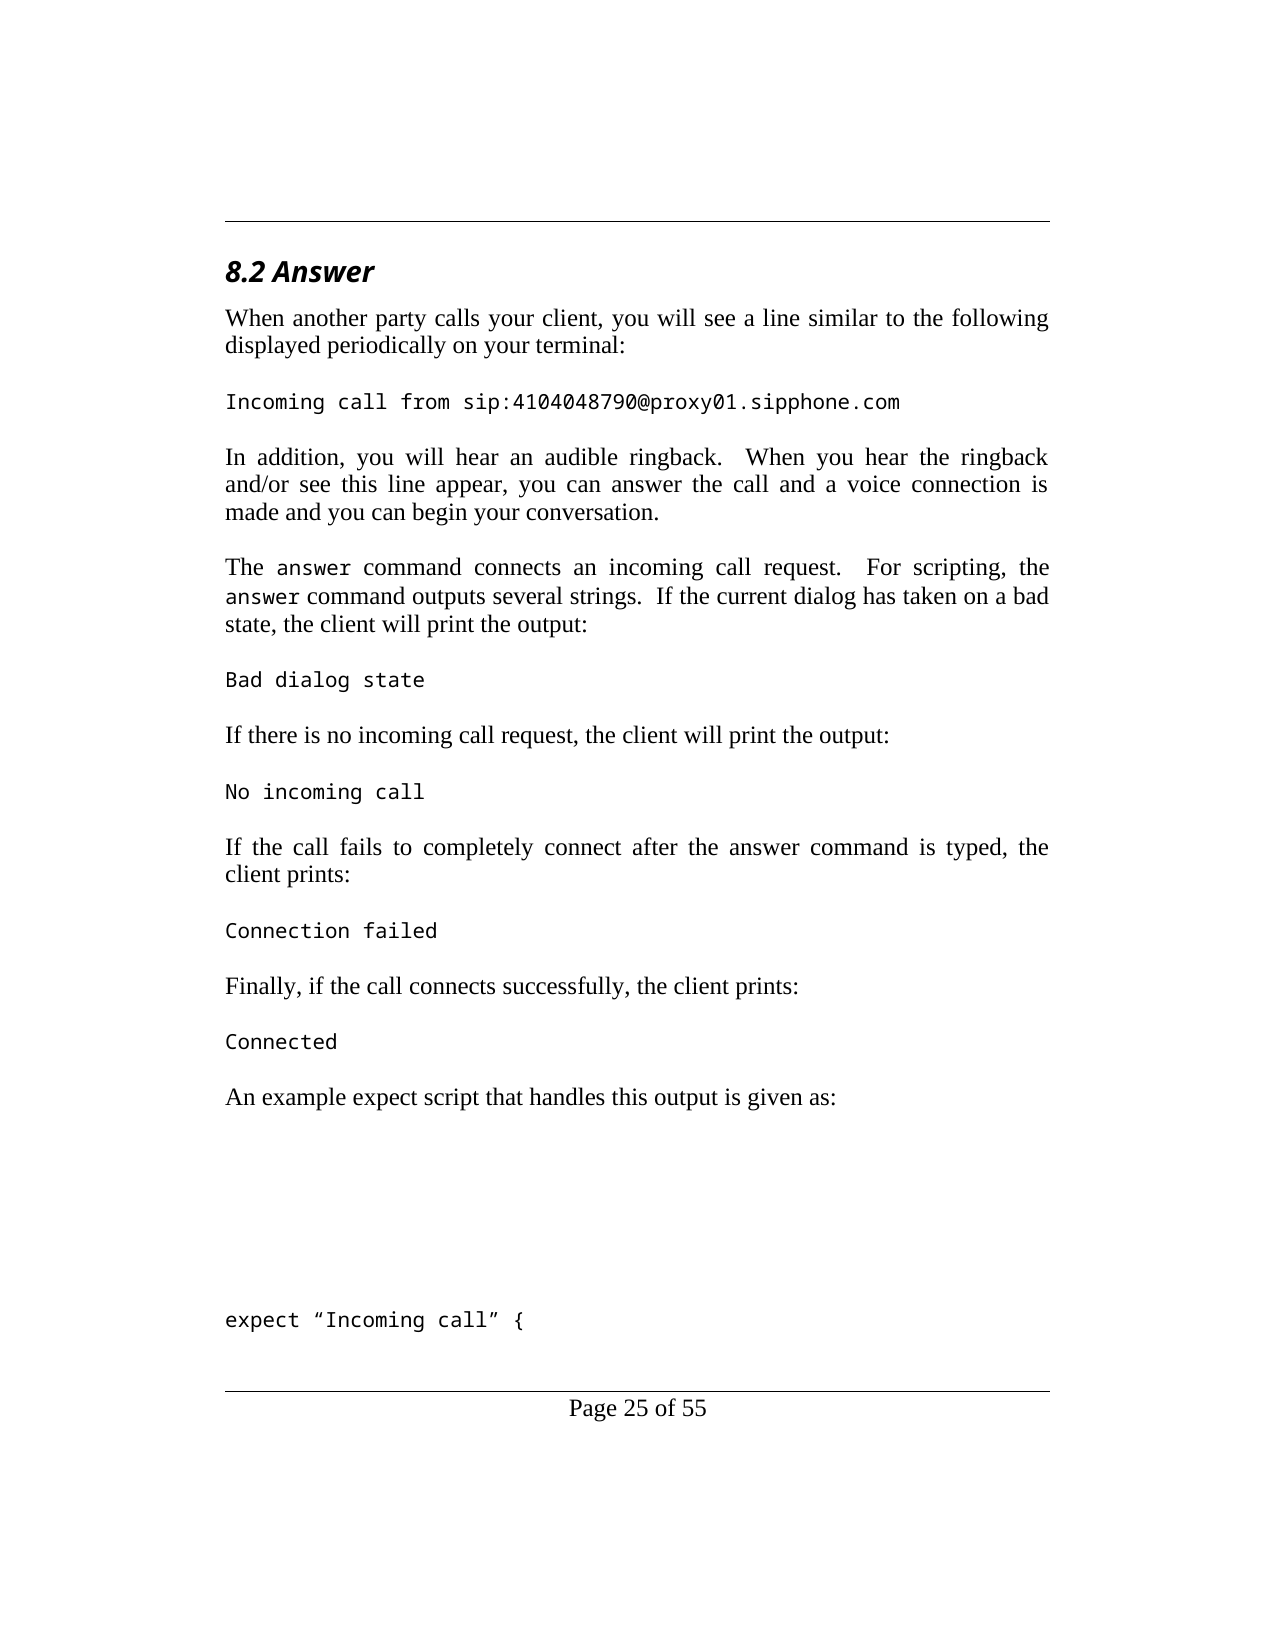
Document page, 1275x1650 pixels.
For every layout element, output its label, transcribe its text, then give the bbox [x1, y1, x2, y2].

text When another party calls your client, you will see a line similar to the following displayed periodically on your terminal: [225, 304, 1050, 359]
text No incoming call [225, 777, 1050, 805]
text Bad dialog state [225, 665, 1050, 694]
text In addition, you will hear an audible ringback. When you hear the ringback and/or see this line appear, you can answer the call and a voice connection is made and you can begin your conversation. [225, 443, 1050, 526]
text Finally, if the call connects successfully, the client prints: [225, 972, 1050, 999]
text The answer command connects an incoming call request. For scripting, the answer command outputs several strings. If the current dialog has taken on a bad state, the client will print the output: [225, 553, 1050, 638]
subtitle Answer [225, 251, 1050, 291]
text Connection failed [225, 916, 1050, 944]
text expect “Incoming call” { [225, 1305, 1050, 1333]
text If the call fails to completely connect after the answer command is typed, the client prints: [225, 833, 1050, 888]
text If there is no incoming call request, the client will print the output: [225, 721, 1050, 749]
text An example expect script that handles this output is given as: [225, 1083, 1050, 1111]
text Incoming call from sip:4104048790@proxy01.sipphone.com [225, 387, 1050, 415]
text Connected [225, 1027, 1050, 1055]
